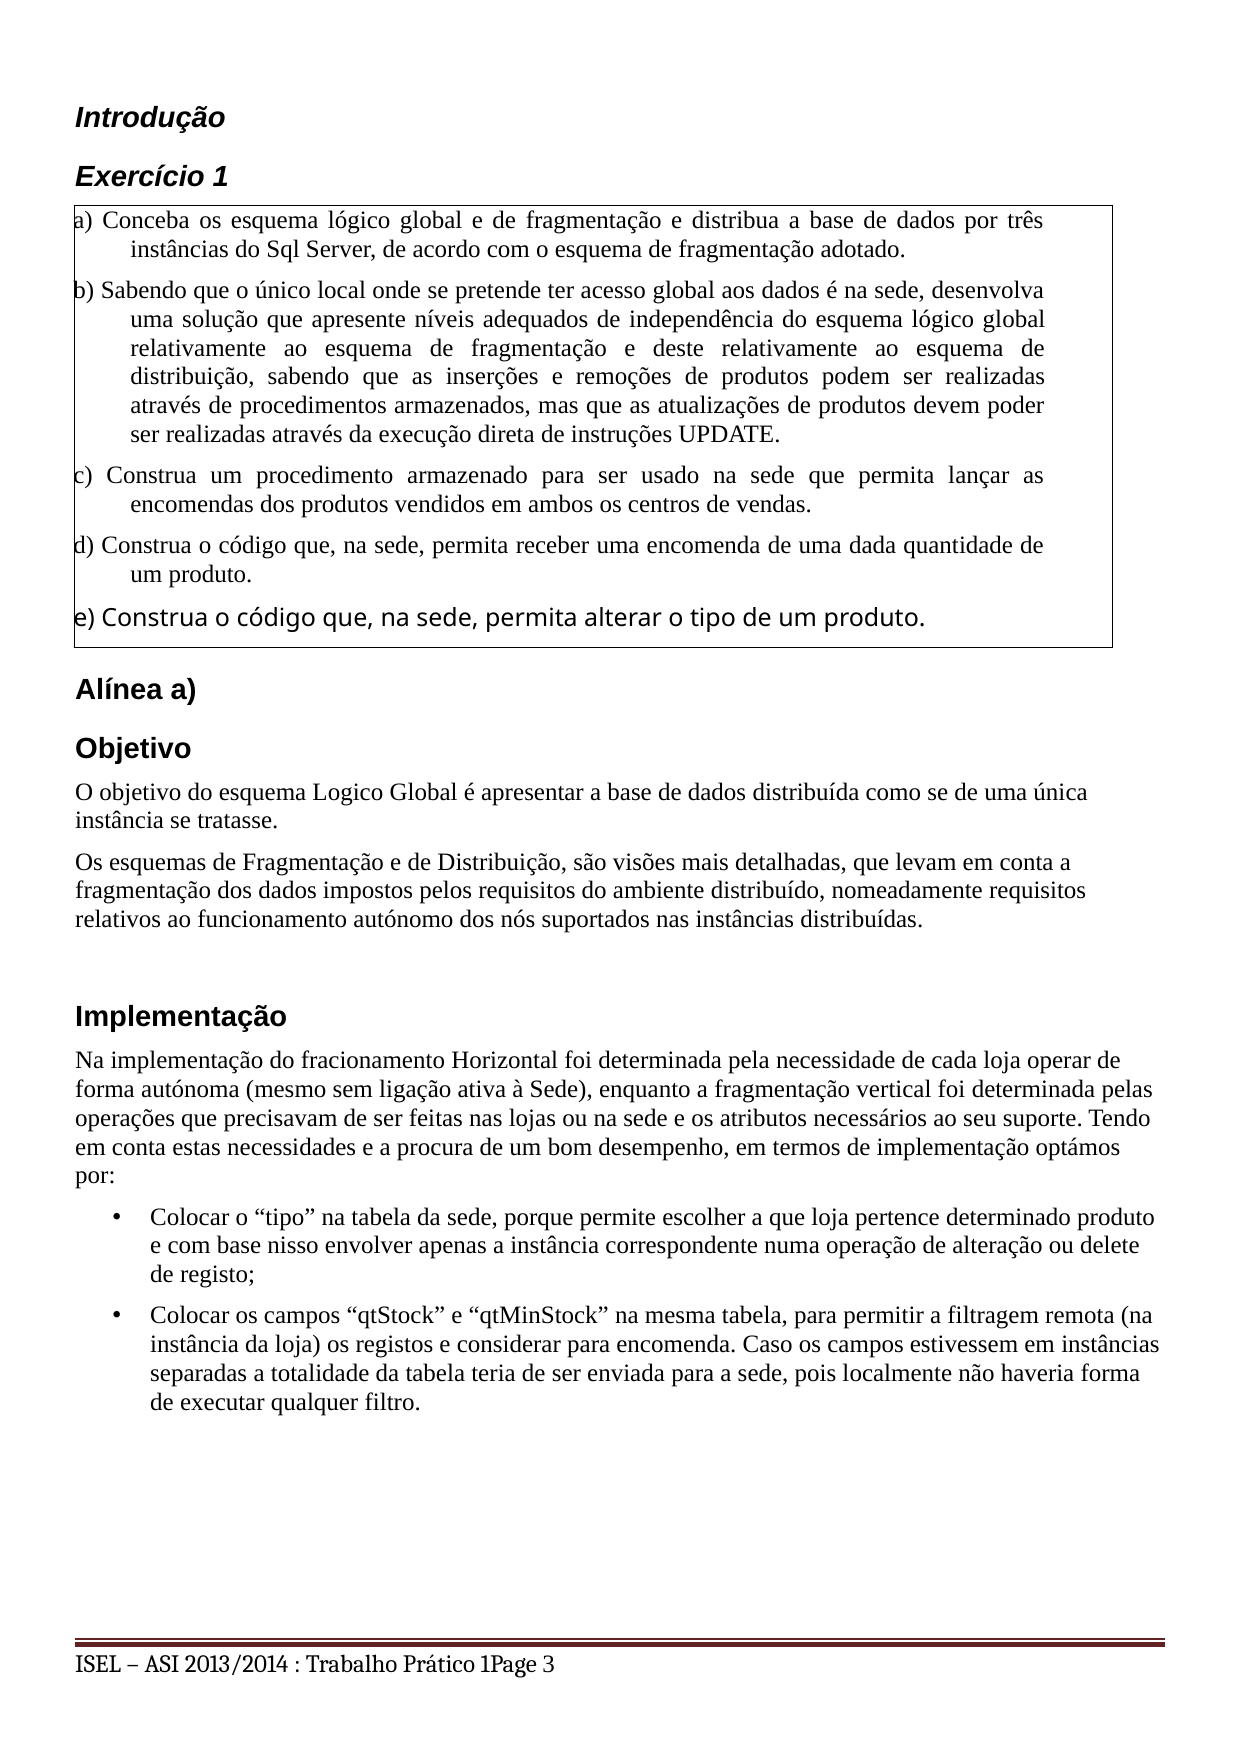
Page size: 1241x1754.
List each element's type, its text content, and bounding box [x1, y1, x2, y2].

subtitle Implementação [75, 999, 1165, 1033]
subtitle Objetivo [75, 731, 1165, 764]
list Colocar os campos “qtStock” e “qtMinStock” na mesma tabela, para permitir a filtragem remota (na instância da loja) os registos e considerar para encomenda. Caso os campos estivessem em instâncias separadas a totalidade da tabela teria de ser enviada para a sede, pois localmente não haveria forma de executar qualquer filtro. [112, 1300, 1165, 1415]
subtitle Exercício 1 [75, 158, 1165, 192]
subtitle Alínea a) [75, 672, 1165, 706]
list Colocar o “tipo” na tabela da sede, porque permite escolher a que loja pertence determinado produto e com base nisso envolver apenas a instância correspondente numa operação de alteração ou delete de registo; [112, 1202, 1165, 1288]
text Na implementação do fracionamento Horizontal foi determinada pela necessidade de cada loja operar de forma autónoma (mesmo sem ligação ativa à Sede), enquanto a fragmentação vertical foi determinada pelas operações que precisavam de ser feitas nas lojas ou na sede e os atributos necessários ao seu suporte. Tendo em conta estas necessidades e a procura de um bom desempenho, em termos de implementação optámos por: [75, 1045, 1165, 1189]
text O objetivo do esquema Logico Global é apresentar a base de dados distribuída como se de uma única instância se tratasse. [75, 777, 1165, 834]
table_header a) Conceba os esquema lógico global e de fragmentação e distribua a base de dados por três instâncias do Sql Server, de acordo com o esquema de fragmentação adotado. b) Sabendo que o único local onde se pretende ter acesso global aos dados é na sede, desenvolva uma solução que apresente níveis adequados de independência do esquema lógico global relativamente ao esquema de fragmentação e deste relativamente ao esquema de distribuição, sabendo que as inserções e remoções de produtos podem ser realizadas através de procedimentos armazenados, mas que as atualizações de produtos devem poder ser realizadas através da execução direta de instruções UPDATE. c) Construa um procedimento armazenado para ser usado na sede que permita lançar as encomendas dos produtos vendidos em ambos os centros de vendas. d) Construa o código que, na sede, permita receber uma encomenda de uma dada quantidade de um produto. e) Construa o código que, na sede, permita alterar o tipo de um produto. [75, 206, 1112, 647]
text Os esquemas de Fragmentação e de Distribuição, são visões mais detalhadas, que levam em conta a fragmentação dos dados impostos pelos requisitos do ambiente distribuído, nomeadamente requisitos relativos ao funcionamento autónomo dos nós suportados nas instâncias distribuídas. [75, 847, 1165, 933]
subtitle Introdução [75, 100, 1165, 133]
